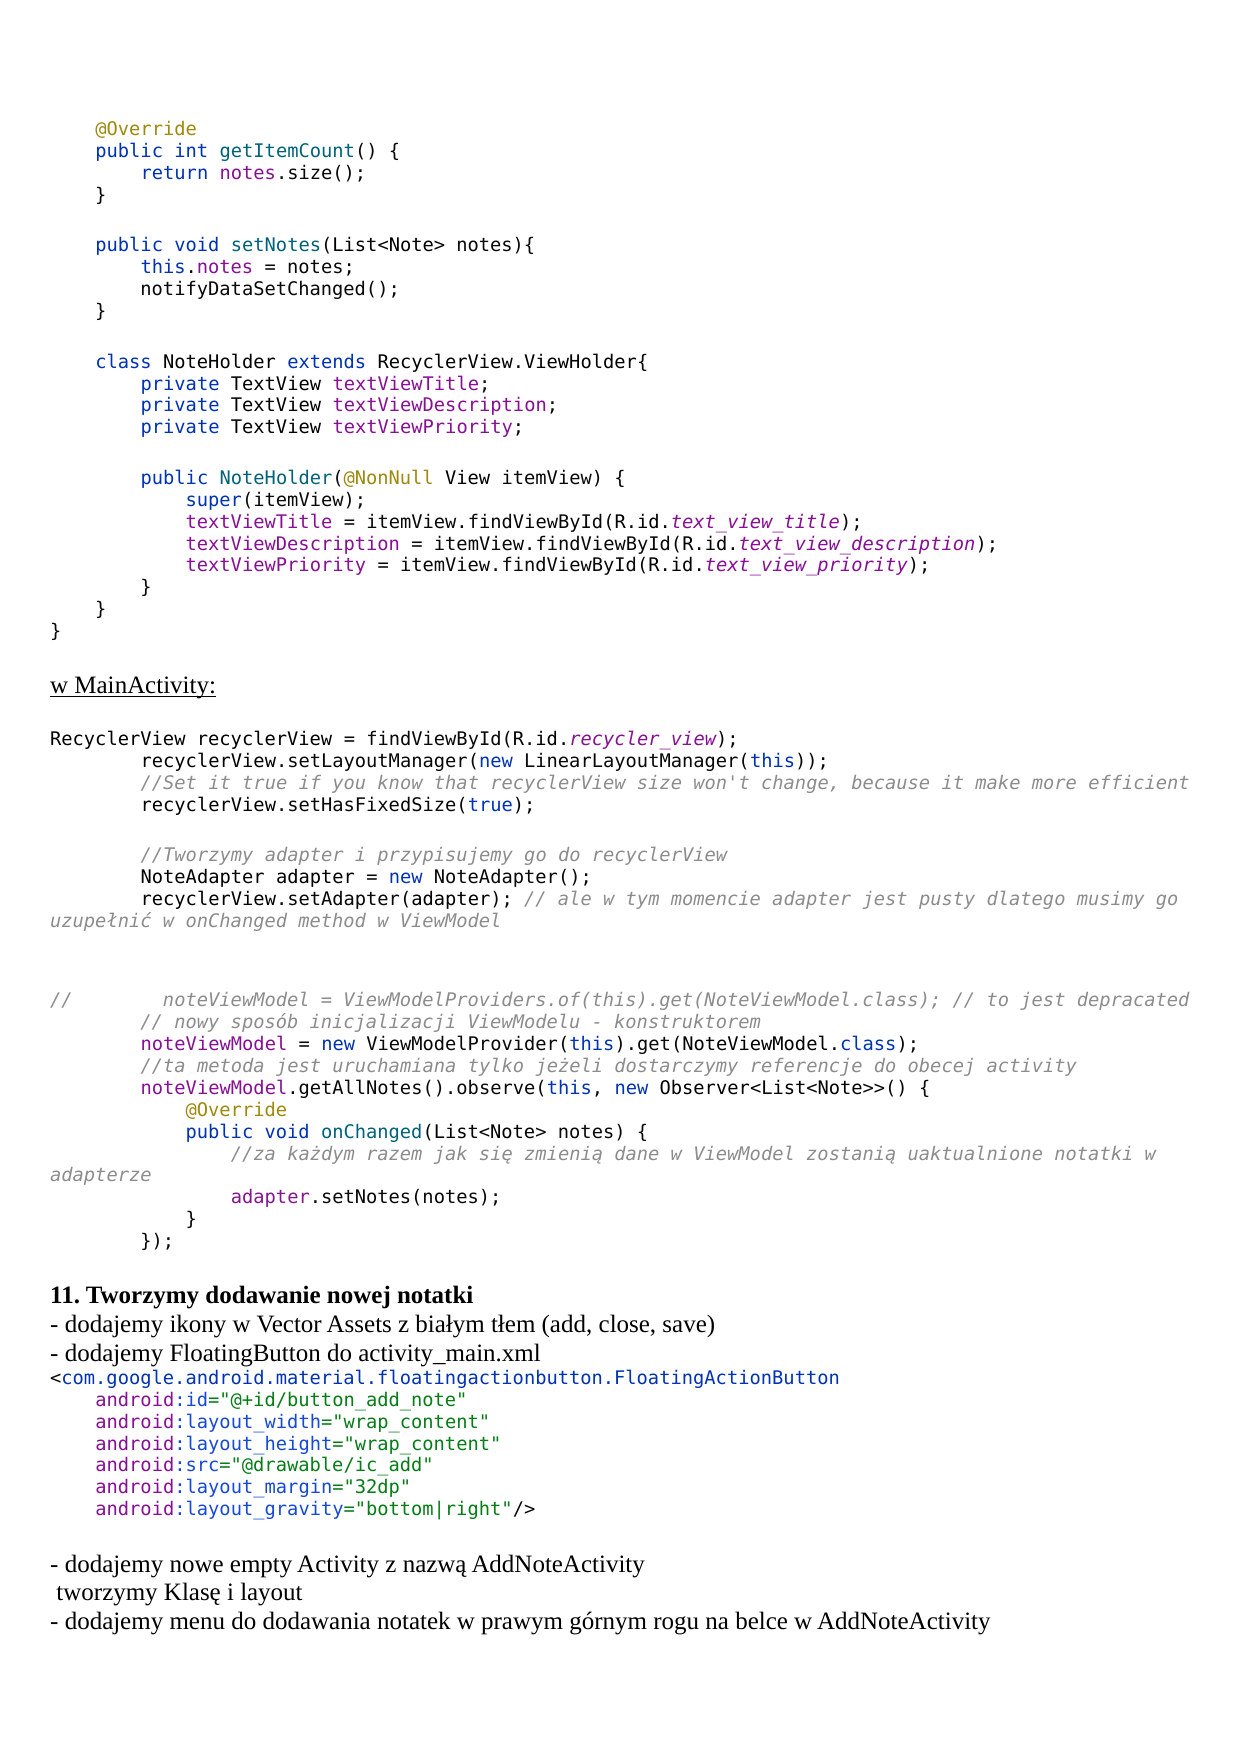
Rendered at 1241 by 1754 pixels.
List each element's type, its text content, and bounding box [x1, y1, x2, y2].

text - dodajemy ikony w Vector Assets z białym tłem (add, close, save) [50, 1309, 1193, 1338]
text - dodajemy menu do dodawania notatek w prawym górnym rogu na belce w AddNoteActivity [50, 1606, 1193, 1635]
text RecyclerView recyclerView = findViewById(R.id.recycler_view); recyclerView.setLayoutManager(new LinearLayoutManager(this)); //Set it true if you know that recyclerView size won't change, because it make more efficient recyclerView.setHasFixedSize(true); //Tworzymy adapter i przypisujemy go do recyclerView NoteAdapter adapter = new NoteAdapter(); recyclerView.setAdapter(adapter); // ale w tym momencie adapter jest pusty dlatego musimy go uzupełnić w onChanged method w ViewModel // noteViewModel = ViewModelProviders.of(this).get(NoteViewModel.class); // to jest depracated // nowy sposób inicjalizacji ViewModelu - konstruktorem noteViewModel = new ViewModelProvider(this).get(NoteViewModel.class); //ta metoda jest uruchamiana tylko jeżeli dostarczymy referencje do obecej activity noteViewModel.getAllNotes().observe(this, new Observer<List<Note>>() { @Override public void onChanged(List<Note> notes) { //za każdym razem jak się zmienią dane w ViewModel zostanią uaktualnione notatki w adapterze adapter.setNotes(notes); } }); [50, 728, 1193, 1252]
text w MainActivity: [50, 671, 1193, 699]
text - dodajemy nowe empty Activity z nazwą AddNoteActivity [50, 1549, 1193, 1577]
text <com.google.android.material.floatingactionbutton.FloatingActionButton android:id="@+id/button_add_note" android:layout_width="wrap_content" android:layout_height="wrap_content" android:src="@drawable/ic_add" android:layout_margin="32dp" android:layout_gravity="bottom|right"/> [50, 1367, 1193, 1520]
text @Override public int getItemCount() { return notes.size(); } public void setNotes(List<Note> notes){ this.notes = notes; notifyDataSetChanged(); } class NoteHolder extends RecyclerView.ViewHolder{ private TextView textViewTitle; private TextView textViewDescription; private TextView textViewPriority; public NoteHolder(@NonNull View itemView) { super(itemView); textViewTitle = itemView.findViewById(R.id.text_view_title); textViewDescription = itemView.findViewById(R.id.text_view_description); textViewPriority = itemView.findViewById(R.id.text_view_priority); } } } [50, 118, 1193, 642]
text - dodajemy FloatingButton do activity_main.xml [50, 1338, 1193, 1367]
text 11. Tworzymy dodawanie nowej notatki [50, 1281, 1193, 1309]
text tworzymy Klasę i layout [50, 1577, 1193, 1606]
